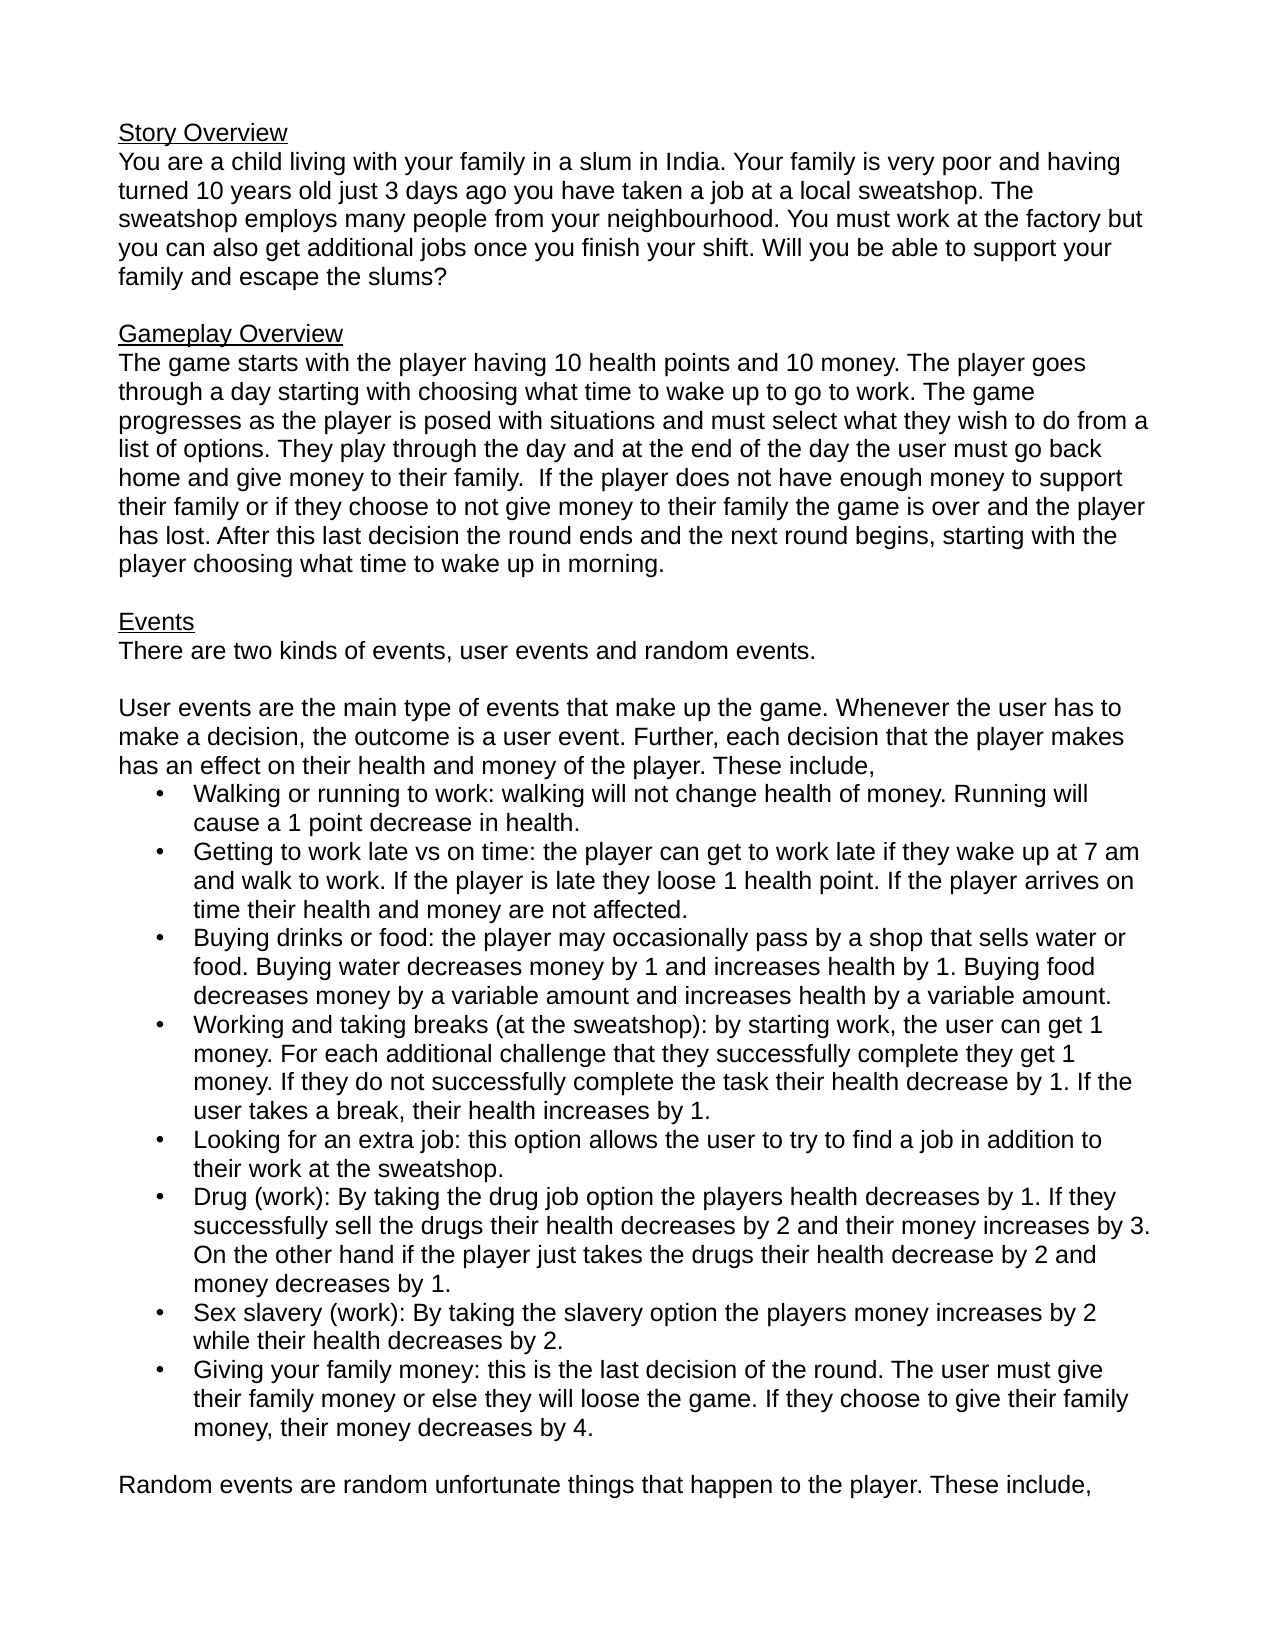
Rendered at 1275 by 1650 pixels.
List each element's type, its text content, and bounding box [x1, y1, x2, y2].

list Giving your family money: this is the last decision of the round. The user must give their family money or else they will loose the game. If they choose to give their family money, their money decreases by 4. [156, 1355, 1157, 1441]
text Story Overview [118, 118, 1157, 147]
list Getting to work late vs on time: the player can get to work late if they wake up at 7 am and walk to work. If the player is late they loose 1 health point. If the player arrives on time their health and money are not affected. [156, 837, 1157, 923]
list Looking for an extra job: this option allows the user to try to find a job in addition to their work at the sweatshop. [156, 1125, 1157, 1182]
list Working and taking breaks (at the sweatshop): by starting work, the user can get 1 money. For each additional challenge that they successfully complete they get 1 money. If they do not successfully complete the task their health decrease by 1. If the user takes a break, their health increases by 1. [156, 1010, 1157, 1125]
text Random events are random unfortunate things that happen to the player. These include, [118, 1470, 1157, 1499]
list Sex slavery (work): By taking the slavery option the players money increases by 2 while their health decreases by 2. [156, 1297, 1157, 1355]
text Events [118, 607, 1157, 636]
list Buying drinks or food: the player may occasionally pass by a shop that sells water or food. Buying water decreases money by 1 and increases health by 1. Buying food decreases money by a variable amount and increases health by a variable amount. [156, 923, 1157, 1010]
text Gameplay Overview [118, 319, 1157, 348]
list Walking or running to work: walking will not change health of money. Running will cause a 1 point decrease in health. [156, 779, 1157, 837]
text There are two kinds of events, user events and random events. [118, 636, 1157, 664]
text You are a child living with your family in a slum in India. Your family is very poor and having turned 10 years old just 3 days ago you have taken a job at a local sweatshop. The sweatshop employs many people from your neighbourhood. You must work at the factory but you can also get additional jobs once you finish your shift. Will you be able to support your family and escape the slums? [118, 147, 1157, 291]
list Drug (work): By taking the drug job option the players health decreases by 1. If they successfully sell the drugs their health decreases by 2 and their money increases by 3. On the other hand if the player just takes the drugs their health decrease by 2 and money decreases by 1. [156, 1182, 1157, 1297]
text The game starts with the player having 10 health points and 10 money. The player goes through a day starting with choosing what time to wake up to go to work. The game progresses as the player is posed with situations and must select what they wish to do from a list of options. They play through the day and at the end of the day the user must go back home and give money to their family. If the player does not have enough money to support their family or if they choose to not give money to their family the game is over and the player has lost. After this last decision the round ends and the next round begins, starting with the player choosing what time to wake up in morning. [118, 348, 1157, 578]
text User events are the main type of events that make up the game. Whenever the user has to make a decision, the outcome is a user event. Further, each decision that the player makes has an effect on their health and money of the player. These include, [118, 693, 1157, 779]
